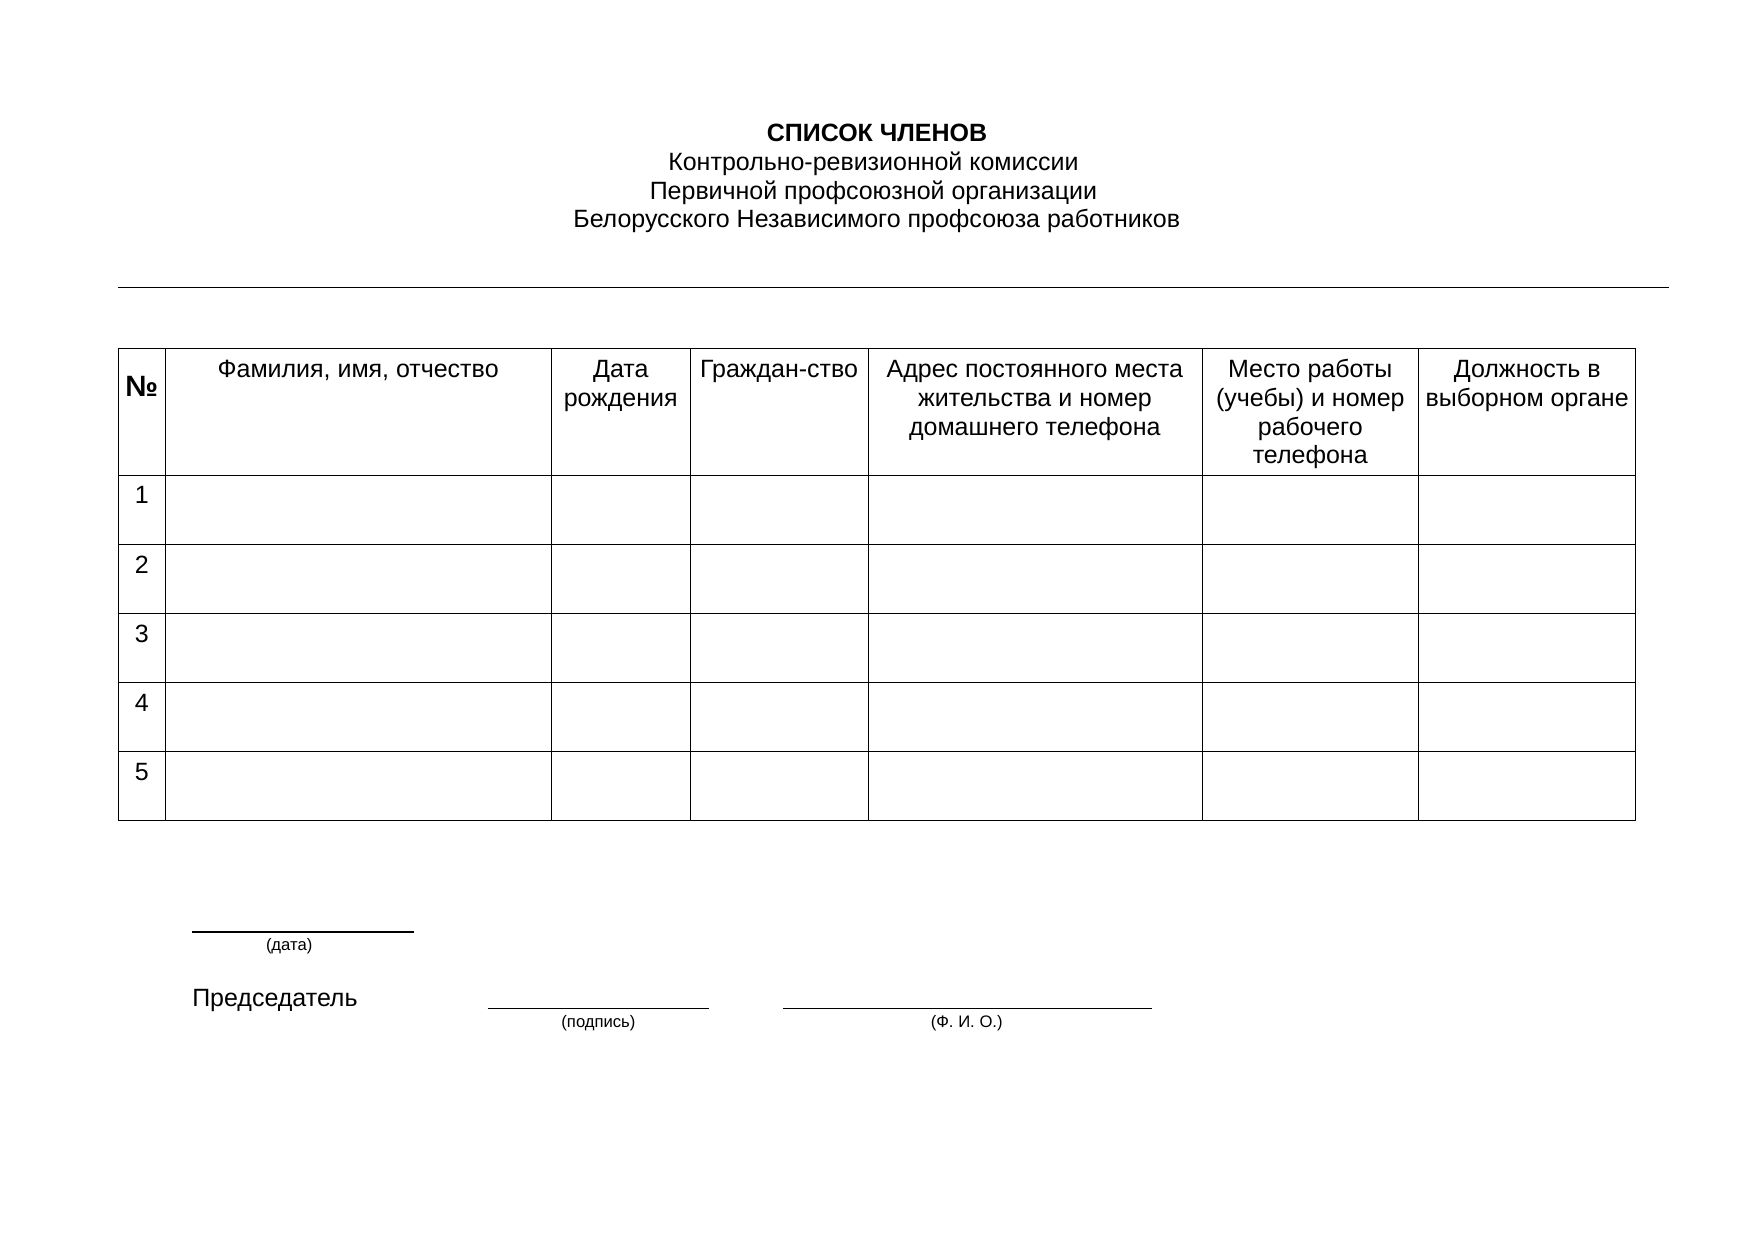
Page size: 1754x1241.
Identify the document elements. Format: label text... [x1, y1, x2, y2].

table_cell 2 [119, 545, 165, 613]
table_cell [691, 476, 868, 544]
table_cell [1419, 545, 1635, 613]
table_cell [869, 614, 1202, 682]
table_header Место работы (учебы) и номер рабочего телефона [1203, 349, 1418, 475]
table_cell 1 [119, 476, 165, 544]
text Белорусского Независимого профсоюза работников [118, 204, 1635, 233]
table_cell [869, 752, 1202, 820]
text СПИСОК ЧЛЕНОВ [118, 118, 1635, 147]
table_cell [691, 545, 868, 613]
table_header Адрес постоянного места жительства и номер домашнего телефона [869, 349, 1202, 475]
table_cell [691, 614, 868, 682]
table_cell [869, 683, 1202, 751]
table_cell [691, 683, 868, 751]
text Первичной профсоюзной организации [118, 176, 1635, 204]
text Председатель [118, 983, 1635, 1012]
table_cell [1203, 545, 1418, 613]
table_cell [869, 545, 1202, 613]
table_cell [552, 545, 690, 613]
table_header Фамилия, имя, отчество [166, 349, 551, 475]
table_cell [1419, 752, 1635, 820]
table_cell [166, 476, 551, 544]
table_cell [552, 614, 690, 682]
table_cell [1203, 683, 1418, 751]
table_cell [1419, 476, 1635, 544]
table_cell [552, 752, 690, 820]
table_cell [166, 545, 551, 613]
table_cell [869, 476, 1202, 544]
table_header № [119, 349, 165, 475]
table_cell [691, 752, 868, 820]
table_cell [1419, 614, 1635, 682]
table_cell 5 [119, 752, 165, 820]
text Контрольно-ревизионной комиссии [118, 147, 1635, 176]
table_cell 3 [119, 614, 165, 682]
table_cell [1203, 476, 1418, 544]
table_cell [166, 683, 551, 751]
table_cell [1419, 683, 1635, 751]
text (дата) [118, 935, 1635, 954]
table_header Граждан-ство [691, 349, 868, 475]
table_cell [166, 752, 551, 820]
table_cell [552, 683, 690, 751]
table_cell [1203, 614, 1418, 682]
table_header Дата рождения [552, 349, 690, 475]
text (подпись) (Ф. И. О.) [118, 1012, 1635, 1031]
table_cell [552, 476, 690, 544]
table_cell [1203, 752, 1418, 820]
table_cell 4 [119, 683, 165, 751]
table_header Должность в выборном органе [1419, 349, 1635, 475]
table_cell [166, 614, 551, 682]
